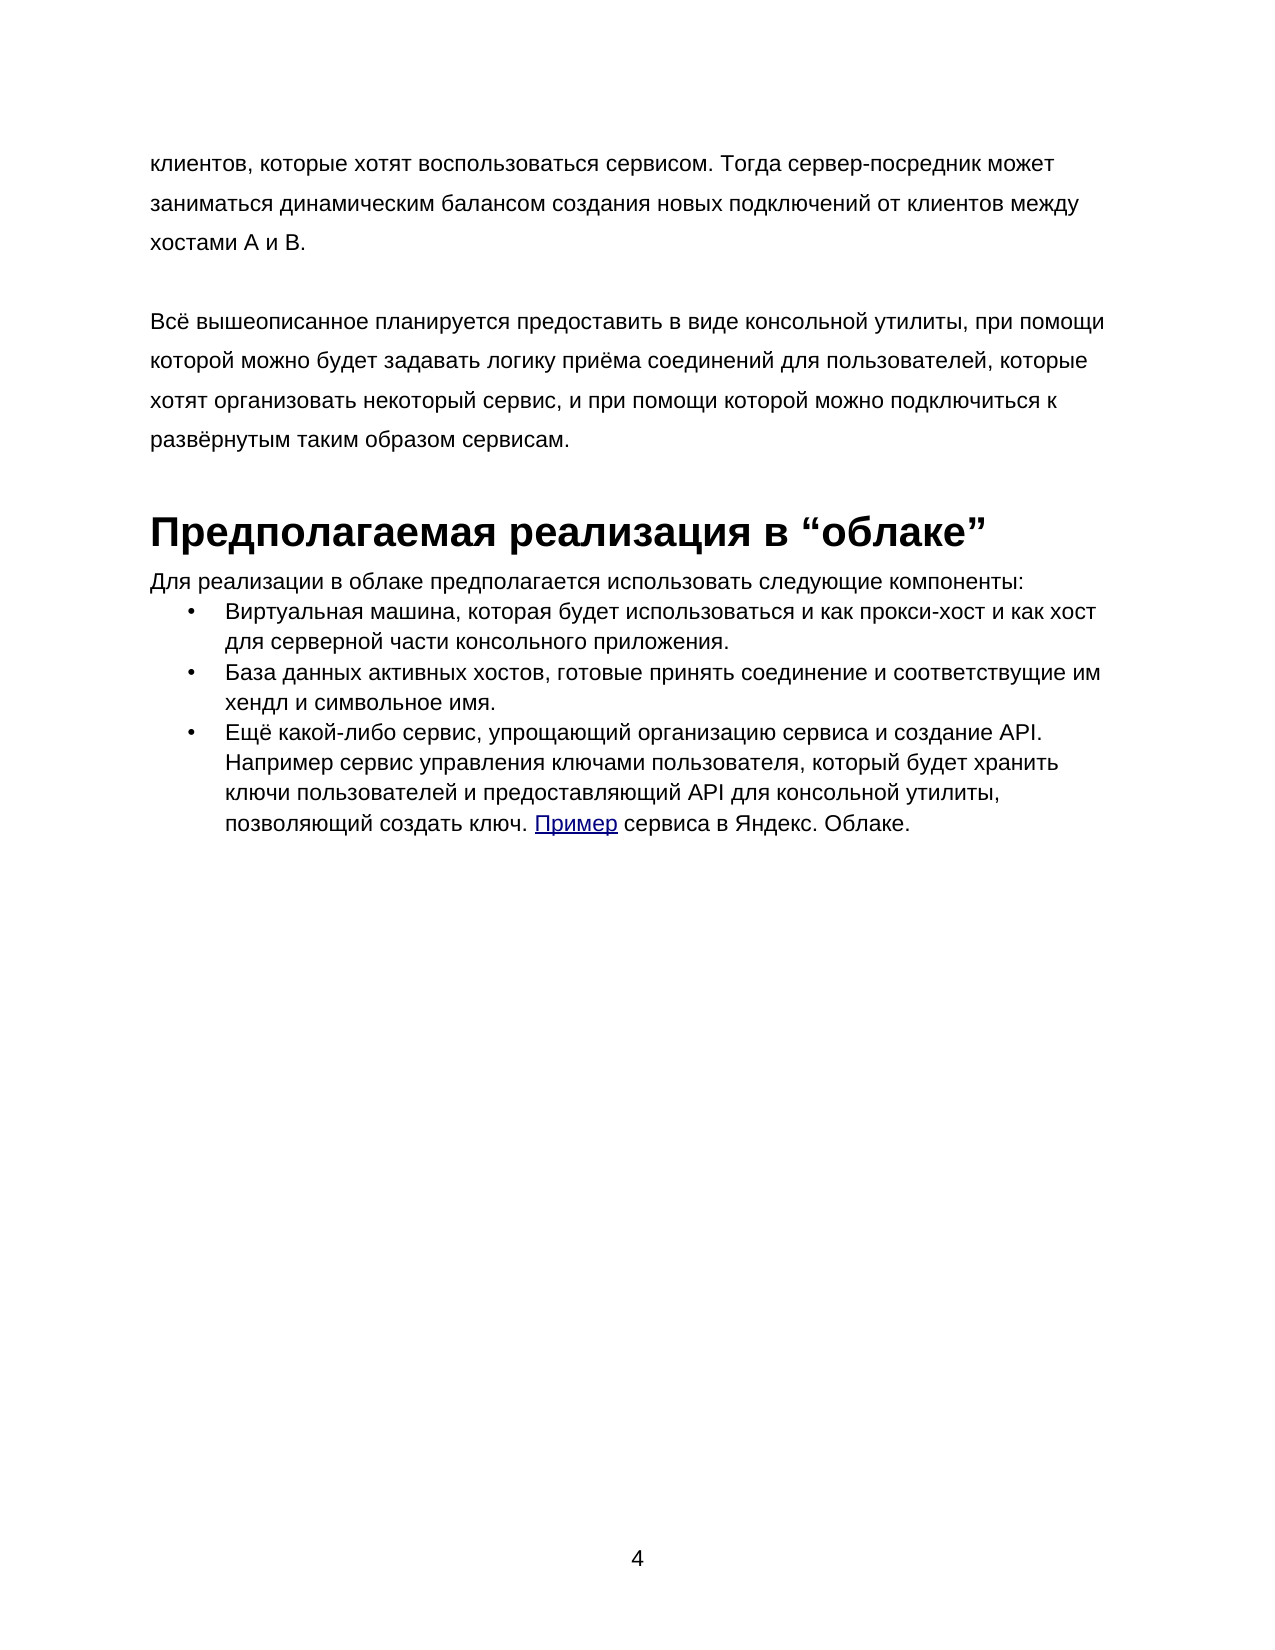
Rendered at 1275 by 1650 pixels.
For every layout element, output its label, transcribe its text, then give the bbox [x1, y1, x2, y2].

list Виртуальная машина, которая будет использоваться и как прокси-хост и как хост для серверной части консольного приложения. [187, 598, 1125, 655]
list База данных активных хостов, готовые принять соединение и соответствущие им хендл и символьное имя. [187, 658, 1125, 715]
text Всё вышеописанное планируется предоставить в виде консольной утилиты, при помощи которой можно будет задавать логику приёма соединений для пользователей, которые хотят организовать некоторый сервис, и при помощи которой можно подключиться к развёрнутым таким образом сервисам. [150, 308, 1125, 453]
text клиентов, которые хотят воспользоваться сервисом. Тогда сервер-посредник может заниматься динамическим балансом создания новых подключений от клиентов между хостами A и B. [150, 150, 1125, 255]
text Для реализации в облаке предполагается использовать следующие компоненты: [150, 568, 1125, 594]
list Ещё какой-либо сервис, упрощающий организацию сервиса и создание API. Например сервис управления ключами пользователя, который будет хранить ключи пользователей и предоставляющий API для консольной утилиты, позволяющий создать ключ. Пример сервиса в Яндекс. Облаке. [187, 719, 1125, 836]
subtitle Предполагаемая реализация в “облаке” [150, 507, 1125, 555]
